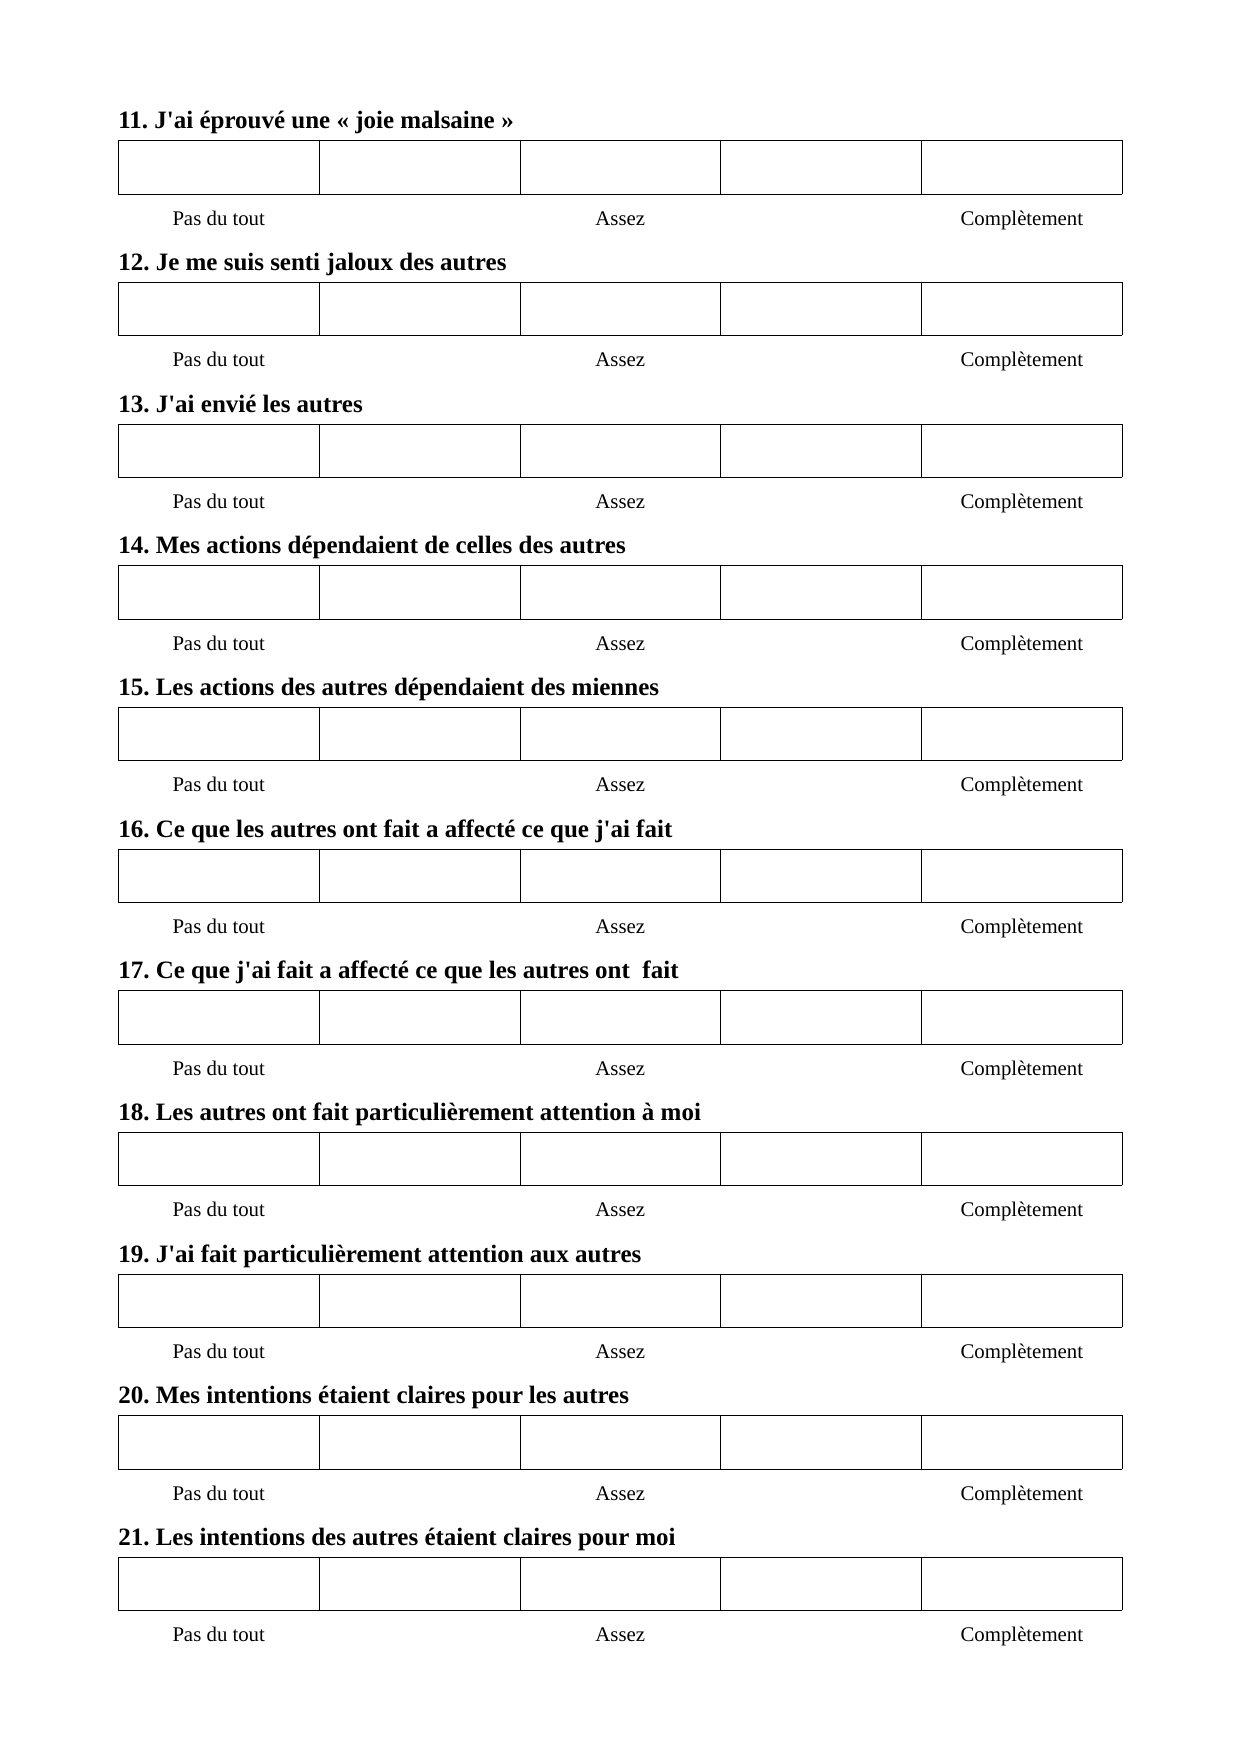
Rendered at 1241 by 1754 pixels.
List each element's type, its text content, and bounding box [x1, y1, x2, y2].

table_cell Complètement [921, 1470, 1122, 1510]
table_header [320, 1416, 520, 1468]
table_cell [319, 903, 520, 944]
table_header [521, 1133, 720, 1185]
table_header [320, 708, 520, 760]
table_header [721, 708, 921, 760]
table_header [119, 566, 319, 618]
text 15. Les actions des autres dépendaient des miennes [118, 672, 1122, 701]
table_cell Complètement [921, 1328, 1122, 1369]
table_cell Assez [520, 620, 720, 660]
table_header [922, 283, 1122, 335]
table_cell Pas du tout [118, 1186, 319, 1227]
table_header [521, 708, 720, 760]
table_cell Complètement [921, 195, 1122, 235]
table_cell Pas du tout [118, 1611, 319, 1652]
text 16. Ce que les autres ont fait a affecté ce que j'ai fait [118, 814, 1122, 843]
text 17. Ce que j'ai fait a affecté ce que les autres ont fait [118, 956, 1122, 984]
table_header [721, 850, 921, 902]
text 19. J'ai fait particulièrement attention aux autres [118, 1239, 1122, 1268]
table_header [119, 991, 319, 1043]
table_header [119, 283, 319, 335]
table_header [521, 991, 720, 1043]
table_cell Assez [520, 1470, 720, 1510]
table_cell [319, 1328, 520, 1369]
table_cell [319, 195, 520, 235]
table_cell Complètement [921, 620, 1122, 660]
table_header [721, 425, 921, 477]
table_cell Complètement [921, 1186, 1122, 1227]
table_header [521, 1416, 720, 1468]
table_cell Assez [520, 336, 720, 377]
table_header [320, 566, 520, 618]
table_cell Pas du tout [118, 903, 319, 944]
table_header [320, 1133, 520, 1185]
table_cell Complètement [921, 761, 1122, 802]
table_cell Assez [520, 761, 720, 802]
table_cell [720, 1328, 921, 1369]
table_header [119, 1416, 319, 1468]
table_cell Pas du tout [118, 195, 319, 235]
table_header [721, 1133, 921, 1185]
table_cell [720, 195, 921, 235]
table_header [320, 991, 520, 1043]
table_header [521, 425, 720, 477]
table_header [119, 141, 319, 193]
table_cell [720, 336, 921, 377]
table_header [521, 1275, 720, 1327]
table_header [721, 1275, 921, 1327]
table_cell Assez [520, 478, 720, 519]
table_header [119, 1275, 319, 1327]
table_cell [720, 903, 921, 944]
table_header [320, 1558, 520, 1610]
table_header [119, 425, 319, 477]
table_cell Pas du tout [118, 620, 319, 660]
text 18. Les autres ont fait particulièrement attention à moi [118, 1097, 1122, 1126]
table_header [721, 1416, 921, 1468]
table_cell Complètement [921, 478, 1122, 519]
table_header [922, 425, 1122, 477]
table_header [922, 1416, 1122, 1468]
table_cell [319, 478, 520, 519]
table_header [721, 566, 921, 618]
table_header [521, 283, 720, 335]
table_cell [319, 1186, 520, 1227]
table_header [119, 708, 319, 760]
table_cell [720, 478, 921, 519]
table_header [721, 991, 921, 1043]
text 13. J'ai envié les autres [118, 389, 1122, 418]
text 12. Je me suis senti jaloux des autres [118, 247, 1122, 276]
table_cell Assez [520, 1611, 720, 1652]
table_cell [319, 1470, 520, 1510]
table_header [521, 1558, 720, 1610]
table_header [119, 1133, 319, 1185]
table_cell Pas du tout [118, 1045, 319, 1085]
table_cell [720, 1186, 921, 1227]
table_header [721, 283, 921, 335]
table_cell Pas du tout [118, 1470, 319, 1510]
table_header [922, 566, 1122, 618]
table_header [320, 1275, 520, 1327]
text 21. Les intentions des autres étaient claires pour moi [118, 1522, 1122, 1551]
table_cell Assez [520, 1045, 720, 1085]
table_header [922, 1133, 1122, 1185]
table_header [320, 425, 520, 477]
table_header [922, 141, 1122, 193]
table_header [521, 141, 720, 193]
table_header [922, 991, 1122, 1043]
table_cell Pas du tout [118, 336, 319, 377]
table_cell [720, 620, 921, 660]
table_cell [720, 1045, 921, 1085]
table_header [320, 283, 520, 335]
table_cell [319, 761, 520, 802]
table_header [320, 850, 520, 902]
text 14. Mes actions dépendaient de celles des autres [118, 531, 1122, 559]
table_header [521, 566, 720, 618]
table_cell Complètement [921, 1611, 1122, 1652]
table_cell Assez [520, 1328, 720, 1369]
table_header [320, 141, 520, 193]
table_cell Complètement [921, 336, 1122, 377]
table_cell Pas du tout [118, 761, 319, 802]
table_cell [720, 1611, 921, 1652]
table_cell Pas du tout [118, 1328, 319, 1369]
table_cell [720, 761, 921, 802]
table_header [922, 1558, 1122, 1610]
table_cell [319, 336, 520, 377]
table_header [922, 708, 1122, 760]
table_cell [319, 620, 520, 660]
table_cell Pas du tout [118, 478, 319, 519]
table_cell Assez [520, 1186, 720, 1227]
table_header [721, 141, 921, 193]
text 20. Mes intentions étaient claires pour les autres [118, 1381, 1122, 1409]
table_cell Complètement [921, 1045, 1122, 1085]
table_cell [319, 1611, 520, 1652]
table_header [119, 1558, 319, 1610]
table_header [922, 1275, 1122, 1327]
table_header [721, 1558, 921, 1610]
text 11. J'ai éprouvé une « joie malsaine » [118, 106, 1122, 134]
table_header [922, 850, 1122, 902]
table_cell [319, 1045, 520, 1085]
table_cell Assez [520, 903, 720, 944]
table_cell Assez [520, 195, 720, 235]
table_cell [720, 1470, 921, 1510]
table_cell Complètement [921, 903, 1122, 944]
table_header [521, 850, 720, 902]
table_header [119, 850, 319, 902]
